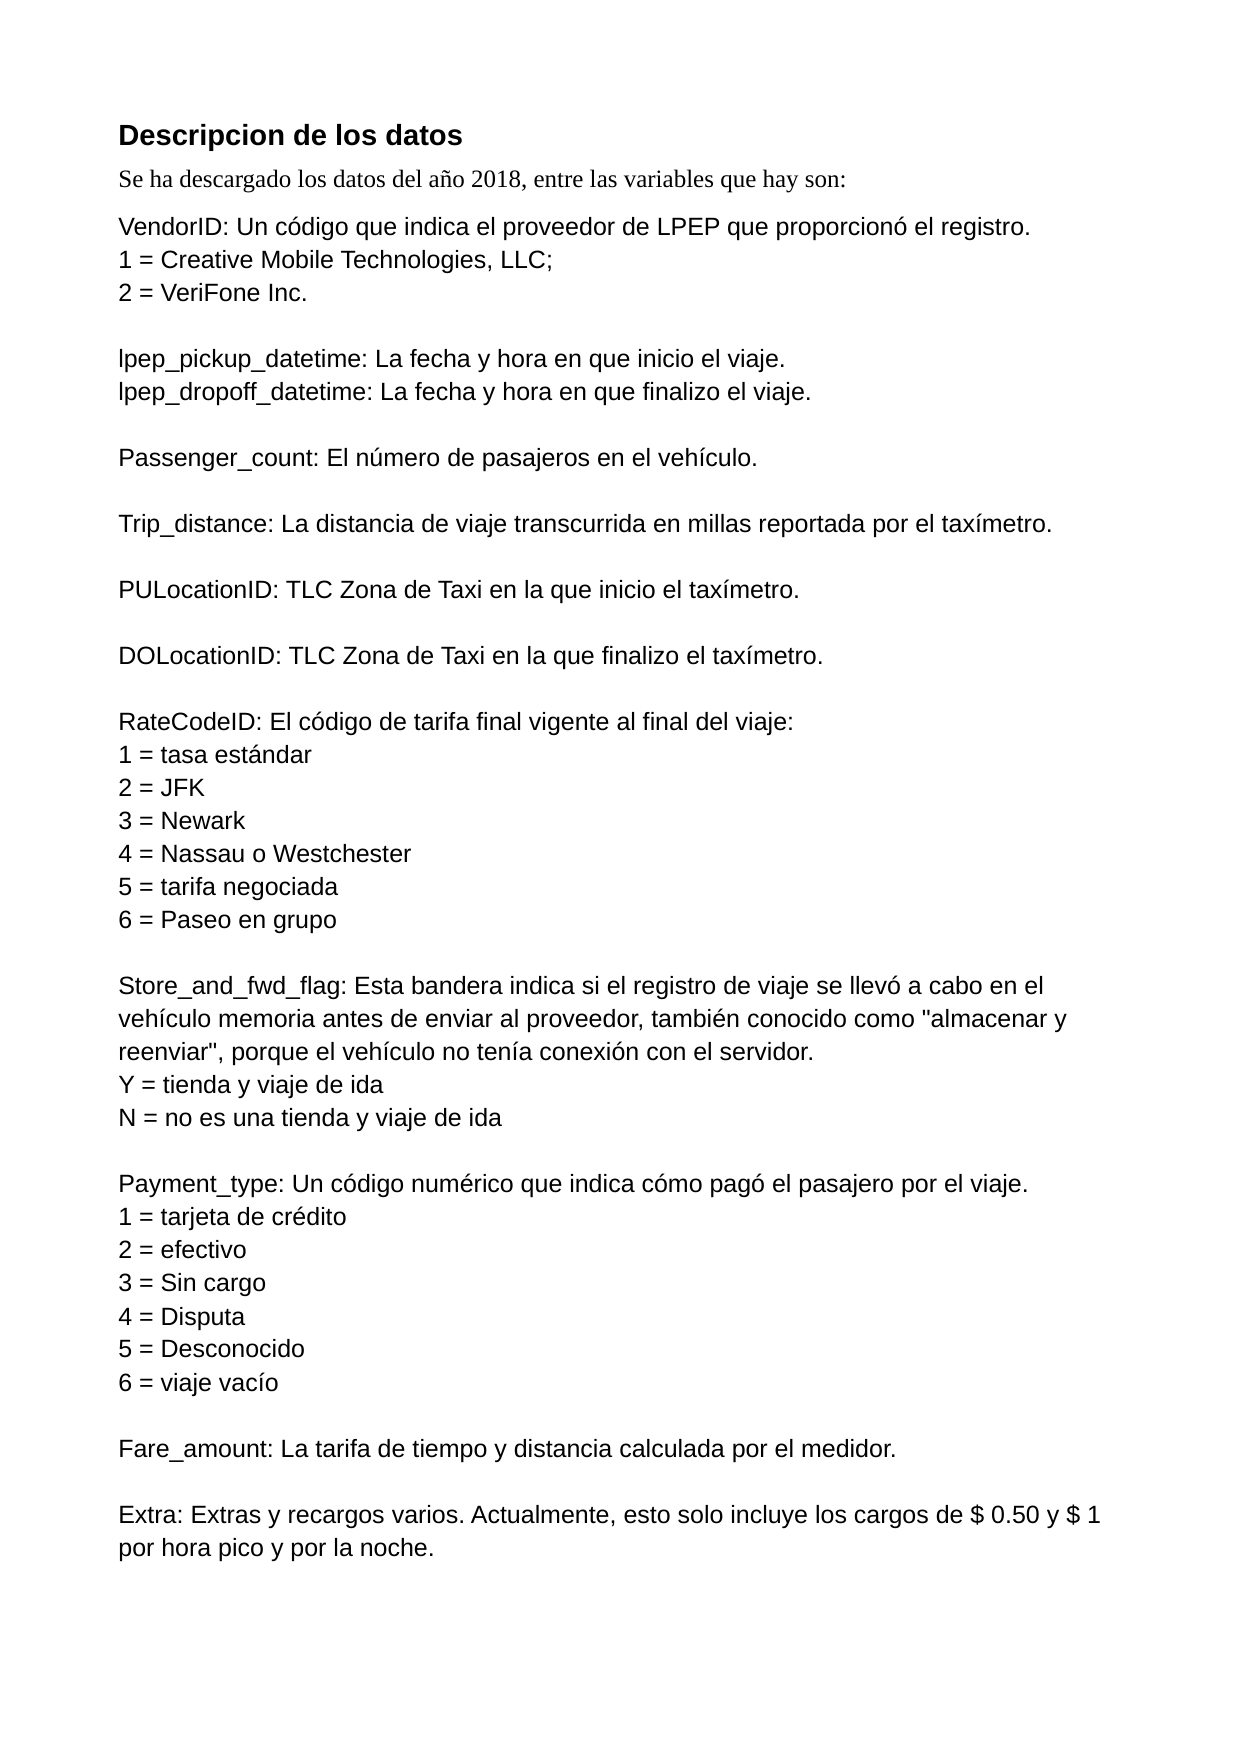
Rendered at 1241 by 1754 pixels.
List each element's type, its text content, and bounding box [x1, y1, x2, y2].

text Se ha descargado los datos del año 2018, entre las variables que hay son: [118, 164, 1122, 193]
text Fare_amount: La tarifa de tiempo y distancia calculada por el medidor. [118, 1433, 1122, 1462]
text 2 = JFK [118, 773, 1122, 802]
text RateCodeID: El código de tarifa final vigente al final del viaje: [118, 707, 1122, 736]
text 5 = Desconocido [118, 1334, 1122, 1363]
text Y = tienda y viaje de ida [118, 1070, 1122, 1099]
text Passenger_count: El número de pasajeros en el vehículo. [118, 443, 1122, 472]
text DOLocationID: TLC Zona de Taxi en la que finalizo el taxímetro. [118, 641, 1122, 670]
text Store_and_fwd_flag: Esta bandera indica si el registro de viaje se llevó a cabo en el vehículo memoria antes de enviar al proveedor, también conocido como "almacenar y reenviar", porque el vehículo no tenía conexión con el servidor. [118, 971, 1122, 1066]
text lpep_dropoff_datetime: La fecha y hora en que finalizo el viaje. [118, 377, 1122, 406]
text 2 = efectivo [118, 1235, 1122, 1264]
text Trip_distance: La distancia de viaje transcurrida en millas reportada por el taxímetro. [118, 509, 1122, 538]
text 1 = tarjeta de crédito [118, 1202, 1122, 1231]
text Extra: Extras y recargos varios. Actualmente, esto solo incluye los cargos de $ 0.50 y $ 1 por hora pico y por la noche. [118, 1499, 1122, 1561]
text PULocationID: TLC Zona de Taxi en la que inicio el taxímetro. [118, 575, 1122, 604]
text lpep_pickup_datetime: La fecha y hora en que inicio el viaje. [118, 344, 1122, 373]
text 1 = tasa estándar [118, 740, 1122, 769]
subtitle Descripcion de los datos [118, 118, 1122, 152]
text Payment_type: Un código numérico que indica cómo pagó el pasajero por el viaje. [118, 1169, 1122, 1198]
text 6 = viaje vacío [118, 1367, 1122, 1396]
text 3 = Sin cargo [118, 1268, 1122, 1297]
text 5 = tarifa negociada [118, 872, 1122, 901]
text 3 = Newark [118, 806, 1122, 835]
text 2 = VeriFone Inc. [118, 278, 1122, 307]
text N = no es una tienda y viaje de ida [118, 1103, 1122, 1132]
text 6 = Paseo en grupo [118, 905, 1122, 934]
text 4 = Nassau o Westchester [118, 839, 1122, 868]
text 1 = Creative Mobile Technologies, LLC; [118, 245, 1122, 273]
text 4 = Disputa [118, 1301, 1122, 1330]
text VendorID: Un código que indica el proveedor de LPEP que proporcionó el registro. [118, 212, 1122, 241]
